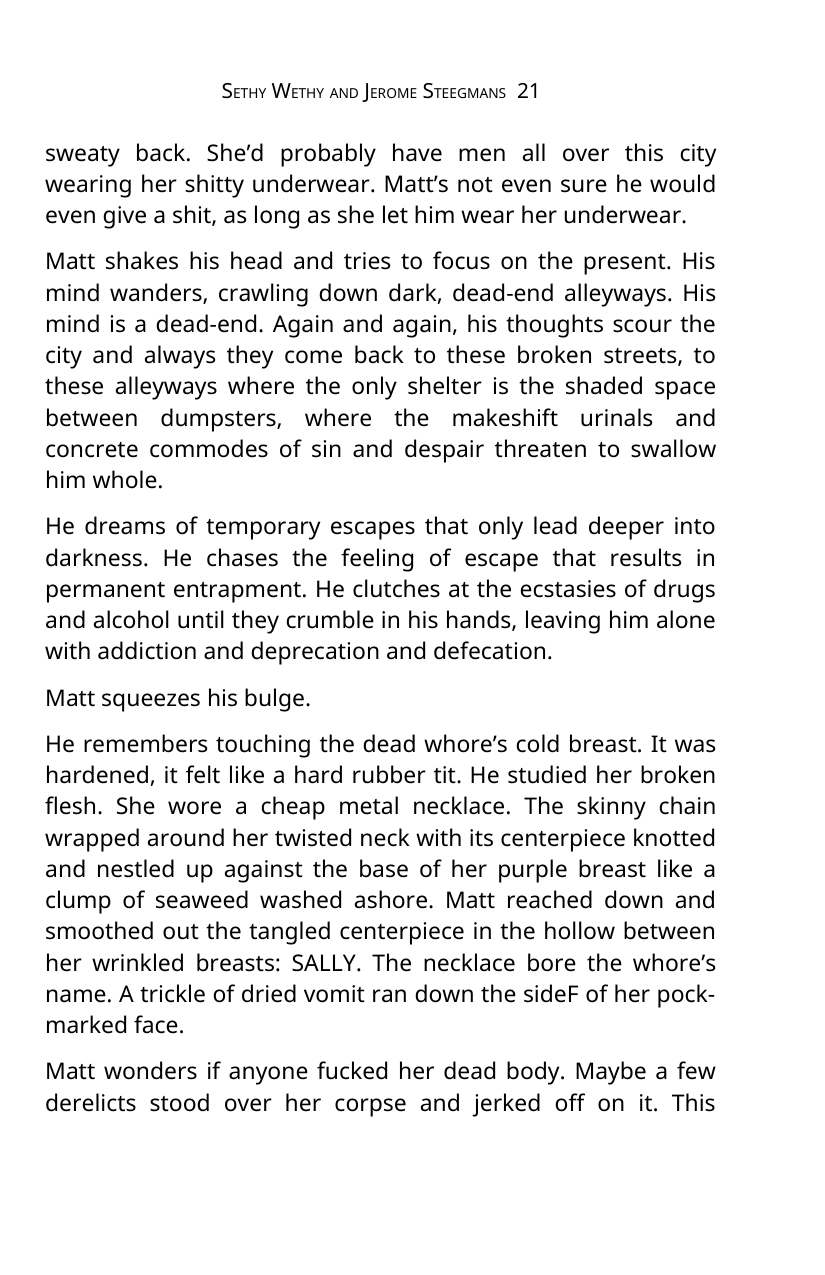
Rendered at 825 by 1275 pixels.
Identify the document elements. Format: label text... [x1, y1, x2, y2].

text He remembers touching the dead whore’s cold breast. It was hardened, it felt like a hard rubber tit. He studied her broken flesh. She wore a cheap metal necklace. The skinny chain wrapped around her twisted neck with its centerpiece knotted and nestled up against the base of her purple breast like a clump of seaweed washed ashore. Matt reached down and smoothed out the tangled centerpiece in the hollow between her wrinkled breasts: SALLY. The necklace bore the whore’s name. A trickle of dried vomit ran down the sideF of her pock-marked face. [45, 728, 717, 1040]
text He dreams of temporary escapes that only lead deeper into darkness. He chases the feeling of escape that results in permanent entrapment. He clutches at the ecstasies of drugs and alcohol until they crumble in his hands, leaving him alone with addiction and deprecation and defecation. [45, 510, 717, 666]
text Matt shakes his head and tries to focus on the present. His mind wanders, crawling down dark, dead-end alleyways. His mind is a dead-end. Again and again, his thoughts scour the city and always they come back to these broken streets, to these alleyways where the only shelter is the shaded space between dumpsters, where the makeshift urinals and concrete commodes of sin and despair threaten to swallow him whole. [45, 245, 717, 495]
text Matt squeezes his bulge. [45, 681, 717, 713]
text sweaty back. She’d probably have men all over this city wearing her shitty underwear. Matt’s not even sure he would even give a shit, as long as she let him wear her underwear. [45, 136, 717, 230]
text Matt wonders if anyone fucked her dead body. Maybe a few derelicts stood over her corpse and jerked oﬀ on it. This [45, 1055, 717, 1118]
